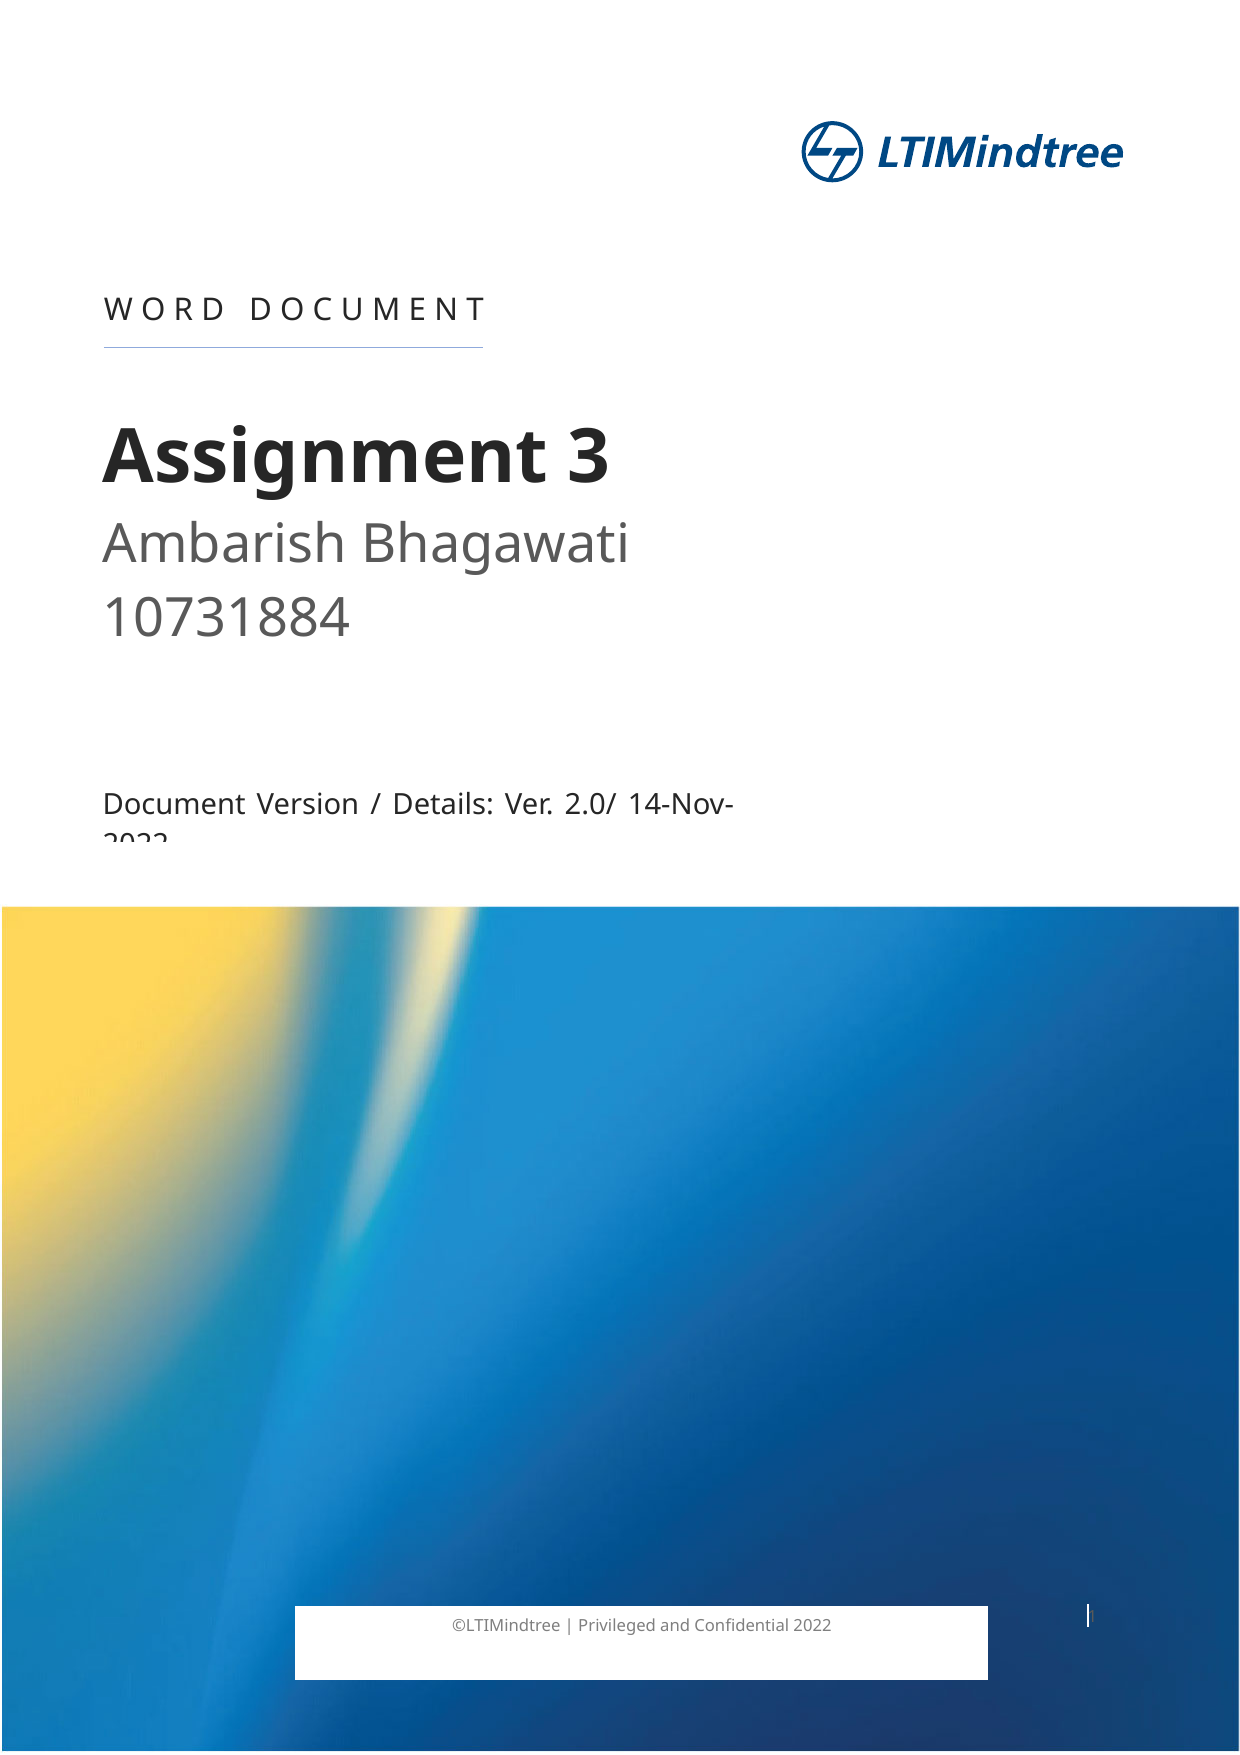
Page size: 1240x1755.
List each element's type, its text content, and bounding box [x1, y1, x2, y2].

title Assignment 3 [102, 402, 1129, 504]
text Document Version / Details: Ver. 2.0/ 14-Nov-2022 [102, 783, 735, 842]
text WORD DOCUMENT [104, 287, 521, 328]
text Ambarish Bhagawati [102, 504, 1129, 578]
text 10731884 [102, 578, 1129, 652]
